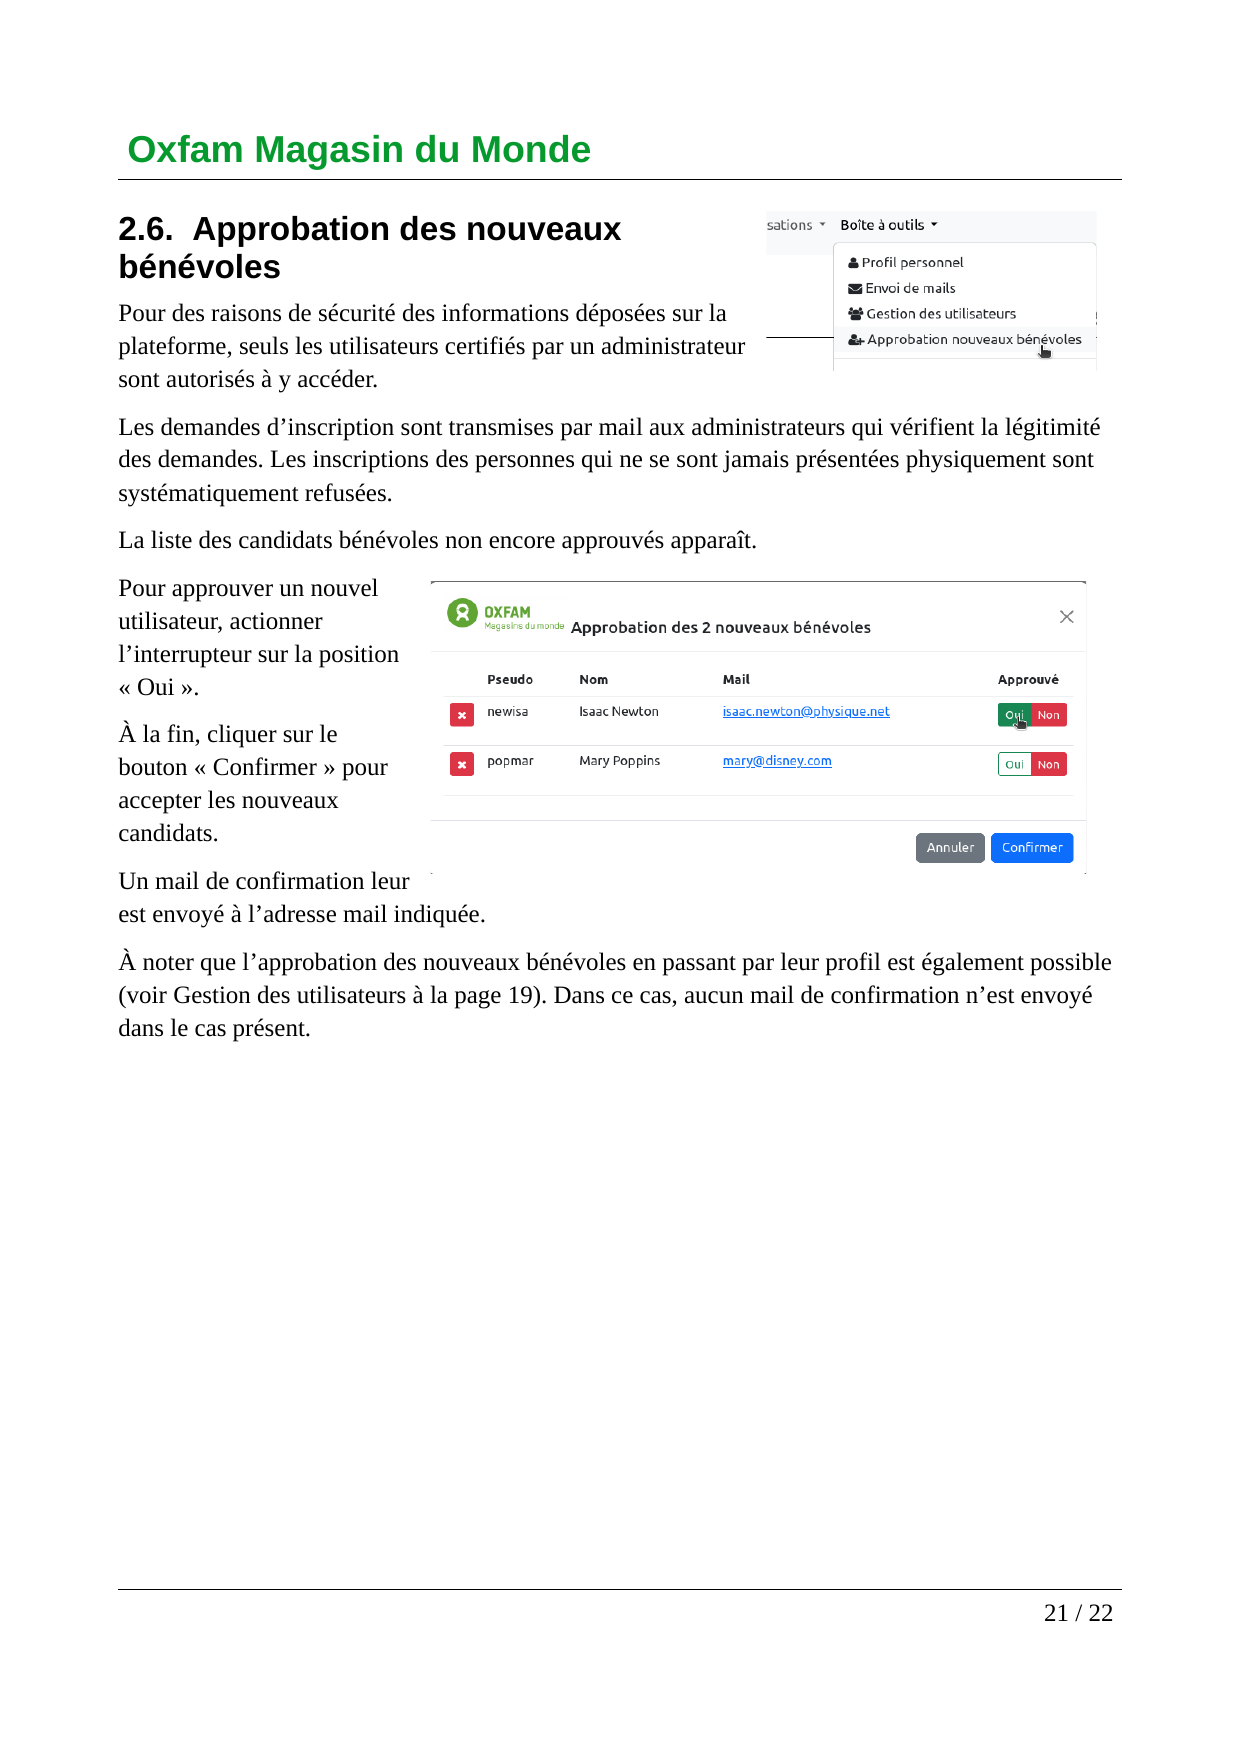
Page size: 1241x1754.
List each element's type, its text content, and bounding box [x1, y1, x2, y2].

text La liste des candidats bénévoles non encore approuvés apparaît. [118, 525, 1122, 554]
subtitle Approbation des nouveaux bénévoles [118, 194, 1122, 388]
text À noter que l’approbation des nouveaux bénévoles en passant par leur profil est également possible (voir Gestion des utilisateurs à la page 19). Dans ce cas, aucun mail de confirmation n’est envoyé dans le cas présent. [118, 947, 1122, 1042]
text Pour approuver un nouvel utilisateur, actionner l’interrupteur sur la position « Oui ». [118, 563, 1122, 892]
text [1104, 719, 1122, 847]
text Un mail de confirmation leur est envoyé à l’adresse mail indiquée. [118, 866, 1122, 928]
text Pour des raisons de sécurité des informations déposées sur la plateforme, seuls les utilisateurs certifiés par un administrateur sont autorisés à y accéder. [118, 298, 1122, 393]
text Les demandes d’inscription sont transmises par mail aux administrateurs qui vérifient la légitimité des demandes. Les inscriptions des personnes qui ne se sont jamais présentées physiquement sont systématiquement refusées. [118, 412, 1122, 506]
text À la fin, cliquer sur le bouton « Confirmer » pour accepter les nouveaux candidats. [118, 719, 413, 847]
picture [430, 581, 1087, 874]
picture [766, 211, 1097, 371]
